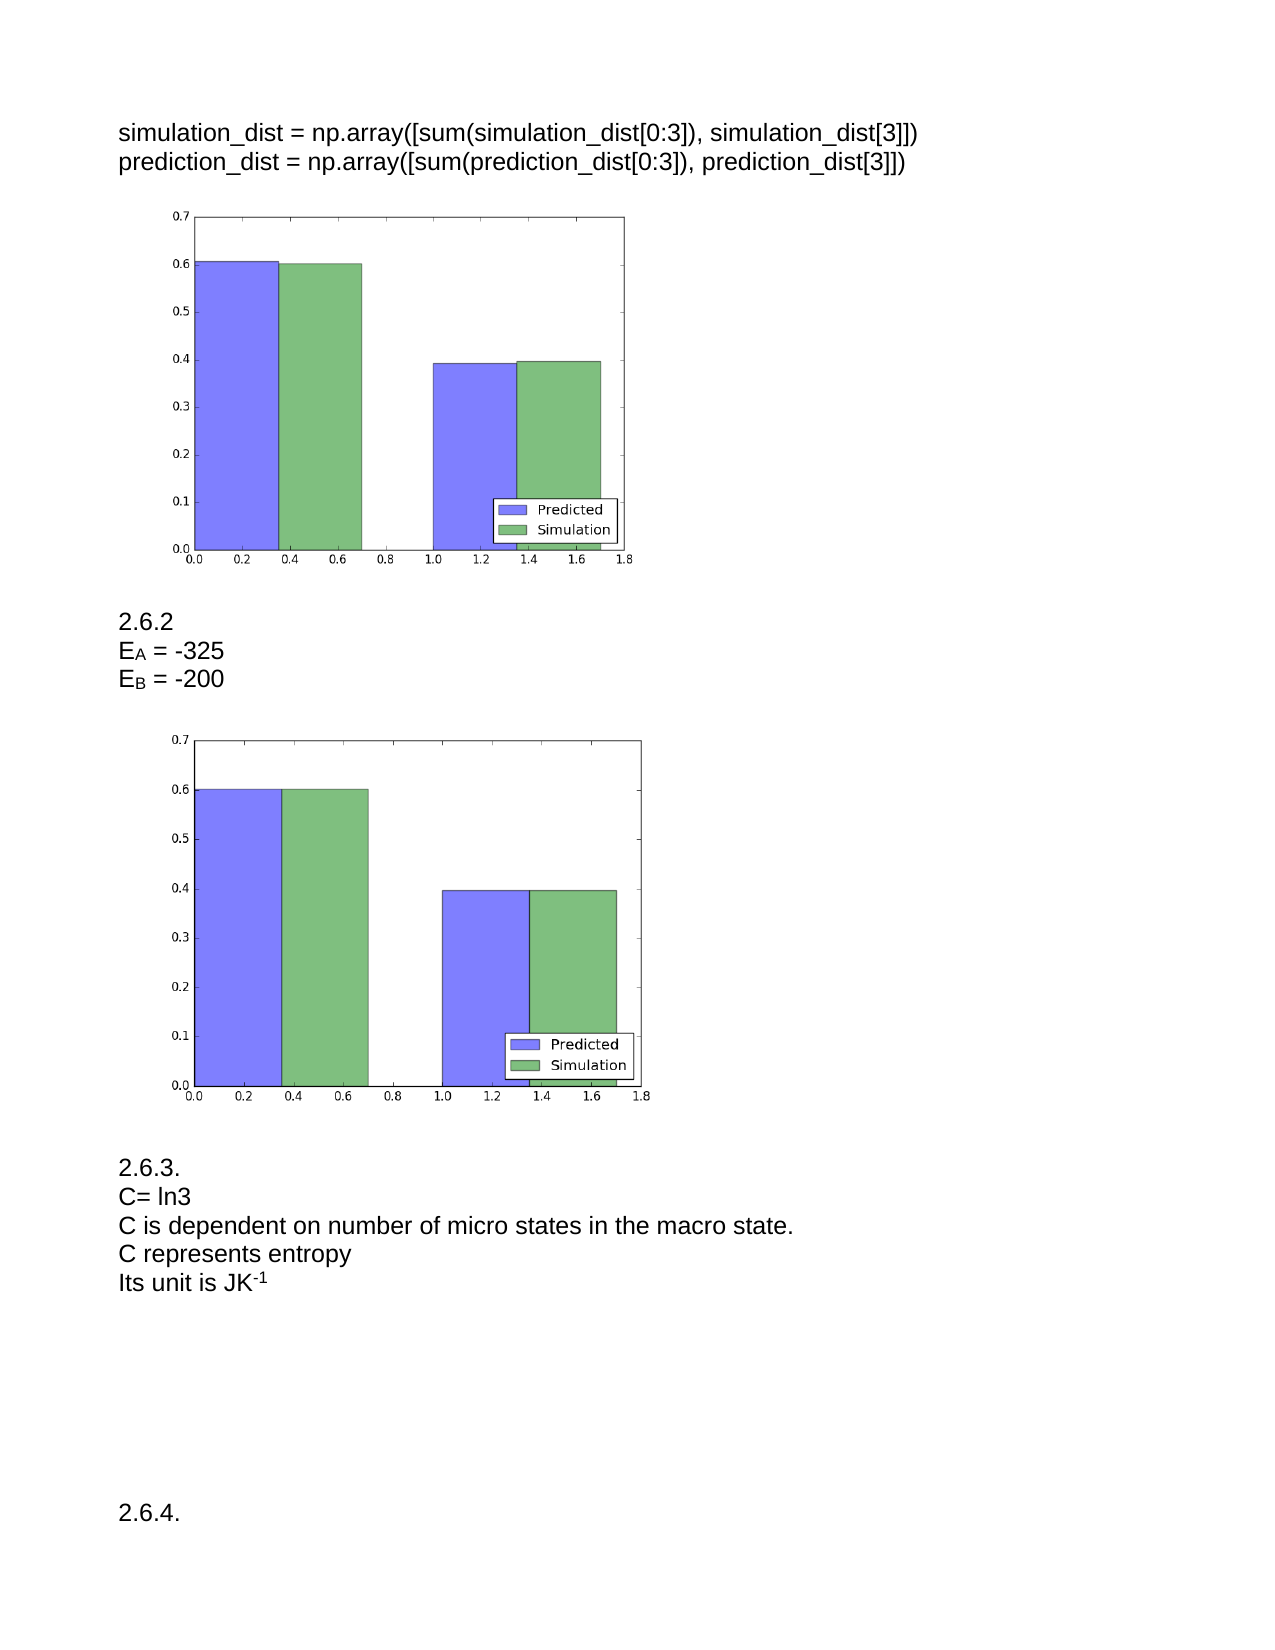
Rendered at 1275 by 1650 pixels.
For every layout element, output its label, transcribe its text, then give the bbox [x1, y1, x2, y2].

text 2.6.4. [118, 1498, 1157, 1527]
text C= ln3 [118, 1182, 1157, 1211]
text C is dependent on number of micro states in the macro state. [118, 1211, 1157, 1239]
text EB = -200 [118, 664, 1157, 693]
text prediction_dist = np.array([sum(prediction_dist[0:3]), prediction_dist[3]]) [118, 147, 1157, 176]
text simulation_dist = np.array([sum(simulation_dist[0:3]), simulation_dist[3]]) [118, 118, 1157, 147]
text 2.6.2 [118, 607, 1157, 636]
text Its unit is JK-1 [118, 1268, 1157, 1297]
text 2.6.3. [118, 1153, 1157, 1182]
text C represents entropy [118, 1239, 1157, 1268]
text EA = -325 [118, 636, 1157, 664]
